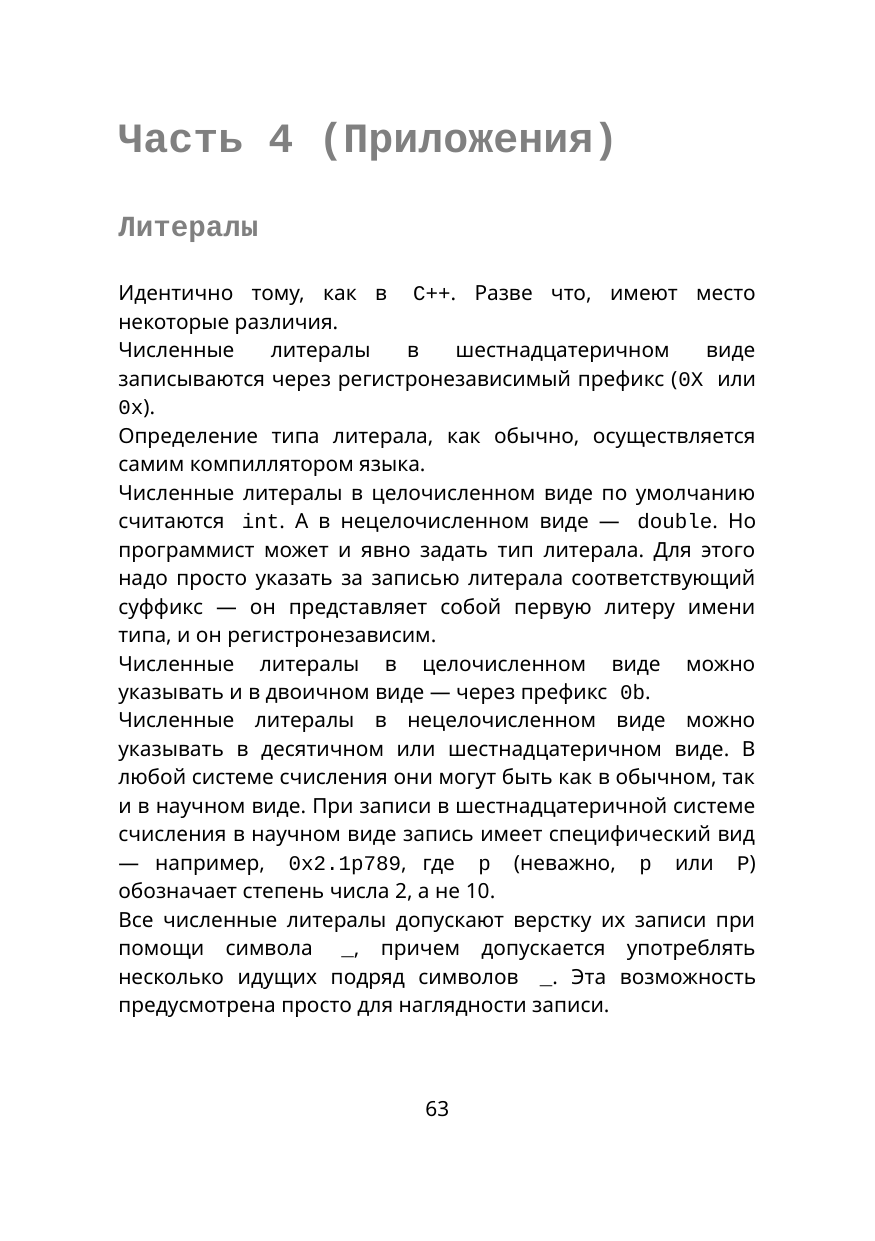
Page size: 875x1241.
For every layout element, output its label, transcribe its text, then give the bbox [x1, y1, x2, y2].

text Численные литералы в целочисленном виде можно указывать и в двоичном виде — через префикс 0b. [118, 649, 756, 706]
text Численные литералы в шестнадцатеричном виде записываются через регистронезависимый префикс (0X или 0x). [118, 336, 756, 421]
text Все численные литералы допускают верстку их записи при помощи символа _, причем допускается употреблять несколько идущих подряд символов _. Эта возможность предусмотрена просто для наглядности записи. [118, 905, 756, 1019]
text Численные литералы в нецелочисленном виде можно указывать в десятичном или шестнадцатеричном виде. В любой системе счисления они могут быть как в обычном, так и в научном виде. При записи в шестнадцатеричной системе счисления в научном виде запись имеет специфический вид — например, 0x2.1p789, где p (неважно, p или P) обозначает степень числа 2, а не 10. [118, 706, 756, 905]
text Численные литералы в целочисленном виде по умолчанию считаются int. А в нецелочисленном виде — double. Но программист может и явно задать тип литерала. Для этого надо просто указать за записью литерала соответствующий суффикс — он представляет собой первую литеру имени типа, и он регистронезависим. [118, 478, 756, 649]
text Определение типа литерала, как обычно, осуществляется самим компиллятором языка. [118, 421, 756, 478]
text Часть 4 (Приложения) [118, 118, 756, 165]
text Идентично тому, как в C++. Разве что, имеют место некоторые различия. [118, 278, 756, 336]
text Литералы [118, 212, 756, 246]
